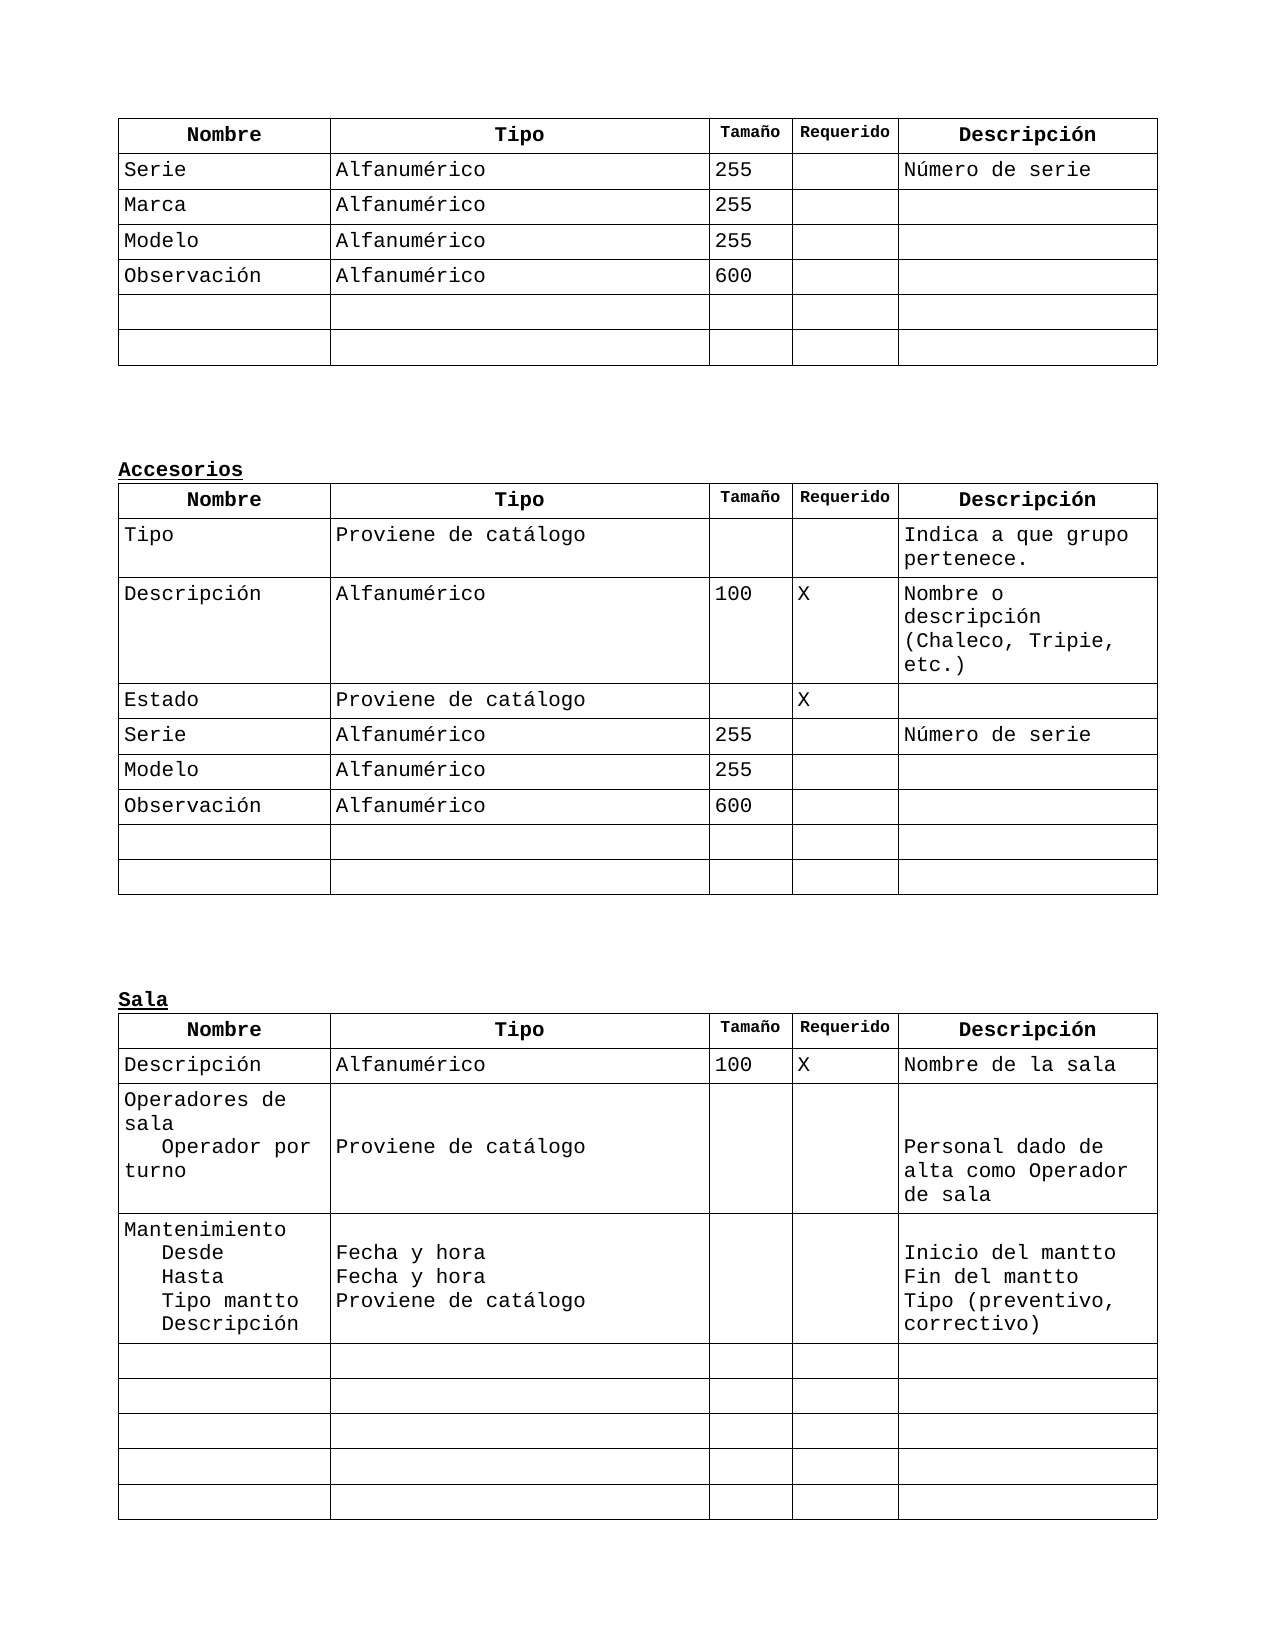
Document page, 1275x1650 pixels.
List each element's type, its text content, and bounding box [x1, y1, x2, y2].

table_cell [899, 1449, 1157, 1483]
table_cell Número de serie [899, 719, 1157, 753]
table_header Tipo [331, 119, 709, 153]
table_cell Observación [119, 790, 330, 824]
table_cell [899, 190, 1157, 224]
table_cell [119, 1344, 330, 1378]
table_cell [710, 295, 792, 329]
table_cell [793, 225, 898, 259]
table_cell [899, 755, 1157, 789]
table_cell [793, 295, 898, 329]
table_cell [899, 1485, 1157, 1519]
table_cell [710, 860, 792, 894]
table_cell [710, 1414, 792, 1448]
table_header Descripción [899, 484, 1157, 518]
table_cell 600 [710, 260, 792, 294]
table_cell [710, 1485, 792, 1519]
table_cell Proviene de catálogo [331, 684, 709, 718]
table_cell [793, 154, 898, 188]
table_cell [899, 260, 1157, 294]
table_cell [331, 330, 709, 364]
table_cell [119, 1449, 330, 1483]
table_cell [119, 825, 330, 859]
table_cell [710, 330, 792, 364]
table_cell [899, 825, 1157, 859]
table_cell Descripción [119, 578, 330, 683]
table_cell [793, 1485, 898, 1519]
table_cell [899, 860, 1157, 894]
table_cell Alfanumérico [331, 225, 709, 259]
table_cell [331, 295, 709, 329]
table_cell [899, 684, 1157, 718]
table_header Nombre [119, 1014, 330, 1048]
table_cell [119, 1379, 330, 1413]
table_cell Alfanumérico [331, 719, 709, 753]
table_cell [331, 1485, 709, 1519]
table_cell [331, 860, 709, 894]
table_cell 600 [710, 790, 792, 824]
table_cell [793, 1084, 898, 1213]
table_cell Operadores de sala Operador por turno [119, 1084, 330, 1213]
table_header Requerido [793, 119, 898, 153]
table_cell [793, 330, 898, 364]
table_cell Número de serie [899, 154, 1157, 188]
table_cell [710, 1449, 792, 1483]
table_cell [119, 330, 330, 364]
table_cell [331, 1414, 709, 1448]
table_header Tamaño [710, 484, 792, 518]
table_cell [331, 825, 709, 859]
table_cell Estado [119, 684, 330, 718]
table_cell Alfanumérico [331, 578, 709, 683]
table_cell [710, 825, 792, 859]
table_cell Alfanumérico [331, 190, 709, 224]
table_cell [793, 755, 898, 789]
table_cell [119, 295, 330, 329]
table_cell 255 [710, 719, 792, 753]
table_cell [331, 1344, 709, 1378]
table_cell [710, 1214, 792, 1343]
table_cell [793, 1379, 898, 1413]
table_cell [793, 790, 898, 824]
table_cell Alfanumérico [331, 790, 709, 824]
table_header Tipo [331, 484, 709, 518]
text Accesorios [118, 459, 1157, 483]
table_cell 255 [710, 190, 792, 224]
table_cell Nombre o descripción (Chaleco, Tripie, etc.) [899, 578, 1157, 683]
table_cell Descripción [119, 1049, 330, 1083]
table_header Descripción [899, 119, 1157, 153]
table_cell [899, 330, 1157, 364]
table_header Nombre [119, 484, 330, 518]
table_cell [331, 1449, 709, 1483]
table_header Tipo [331, 1014, 709, 1048]
table_cell Inicio del mantto Fin del mantto Tipo (preventivo, correctivo) [899, 1214, 1157, 1343]
table_cell [793, 190, 898, 224]
text Sala [118, 989, 1157, 1013]
table_cell Serie [119, 719, 330, 753]
table_cell [710, 1379, 792, 1413]
table_cell Observación [119, 260, 330, 294]
table_cell [793, 1449, 898, 1483]
table_cell X [793, 684, 898, 718]
table_cell X [793, 578, 898, 683]
table_cell Serie [119, 154, 330, 188]
table_cell Fecha y hora Fecha y hora Proviene de catálogo [331, 1214, 709, 1343]
table_cell Modelo [119, 755, 330, 789]
table_cell 255 [710, 755, 792, 789]
table_cell [710, 1084, 792, 1213]
table_cell 100 [710, 578, 792, 683]
table_header Requerido [793, 484, 898, 518]
table_cell [710, 684, 792, 718]
table_header Tamaño [710, 119, 792, 153]
table_cell [899, 1344, 1157, 1378]
table_cell Nombre de la sala [899, 1049, 1157, 1083]
table_cell [793, 1344, 898, 1378]
table_cell [710, 519, 792, 577]
table_cell Mantenimiento Desde Hasta Tipo mantto Descripción [119, 1214, 330, 1343]
table_cell [119, 860, 330, 894]
table_cell Alfanumérico [331, 1049, 709, 1083]
table_cell [119, 1414, 330, 1448]
table_cell [119, 1485, 330, 1519]
table_cell Proviene de catálogo [331, 1084, 709, 1213]
table_cell Indica a que grupo pertenece. [899, 519, 1157, 577]
table_cell Alfanumérico [331, 755, 709, 789]
table_cell X [793, 1049, 898, 1083]
table_header Requerido [793, 1014, 898, 1048]
table_cell Marca [119, 190, 330, 224]
table_cell 255 [710, 225, 792, 259]
table_cell Alfanumérico [331, 260, 709, 294]
table_cell Modelo [119, 225, 330, 259]
table_cell [710, 1344, 792, 1378]
table_cell Tipo [119, 519, 330, 577]
table_header Tamaño [710, 1014, 792, 1048]
table_cell Alfanumérico [331, 154, 709, 188]
table_header Descripción [899, 1014, 1157, 1048]
table_cell Proviene de catálogo [331, 519, 709, 577]
table_cell [899, 295, 1157, 329]
table_cell [793, 1414, 898, 1448]
table_cell [899, 790, 1157, 824]
table_cell [793, 719, 898, 753]
table_cell [793, 1214, 898, 1343]
table_cell [899, 1414, 1157, 1448]
table_cell 100 [710, 1049, 792, 1083]
table_header Nombre [119, 119, 330, 153]
table_cell [899, 1379, 1157, 1413]
table_cell [793, 825, 898, 859]
table_cell [793, 260, 898, 294]
table_cell [793, 519, 898, 577]
table_cell [899, 225, 1157, 259]
table_cell Personal dado de alta como Operador de sala [899, 1084, 1157, 1213]
table_cell [331, 1379, 709, 1413]
table_cell [793, 860, 898, 894]
table_cell 255 [710, 154, 792, 188]
